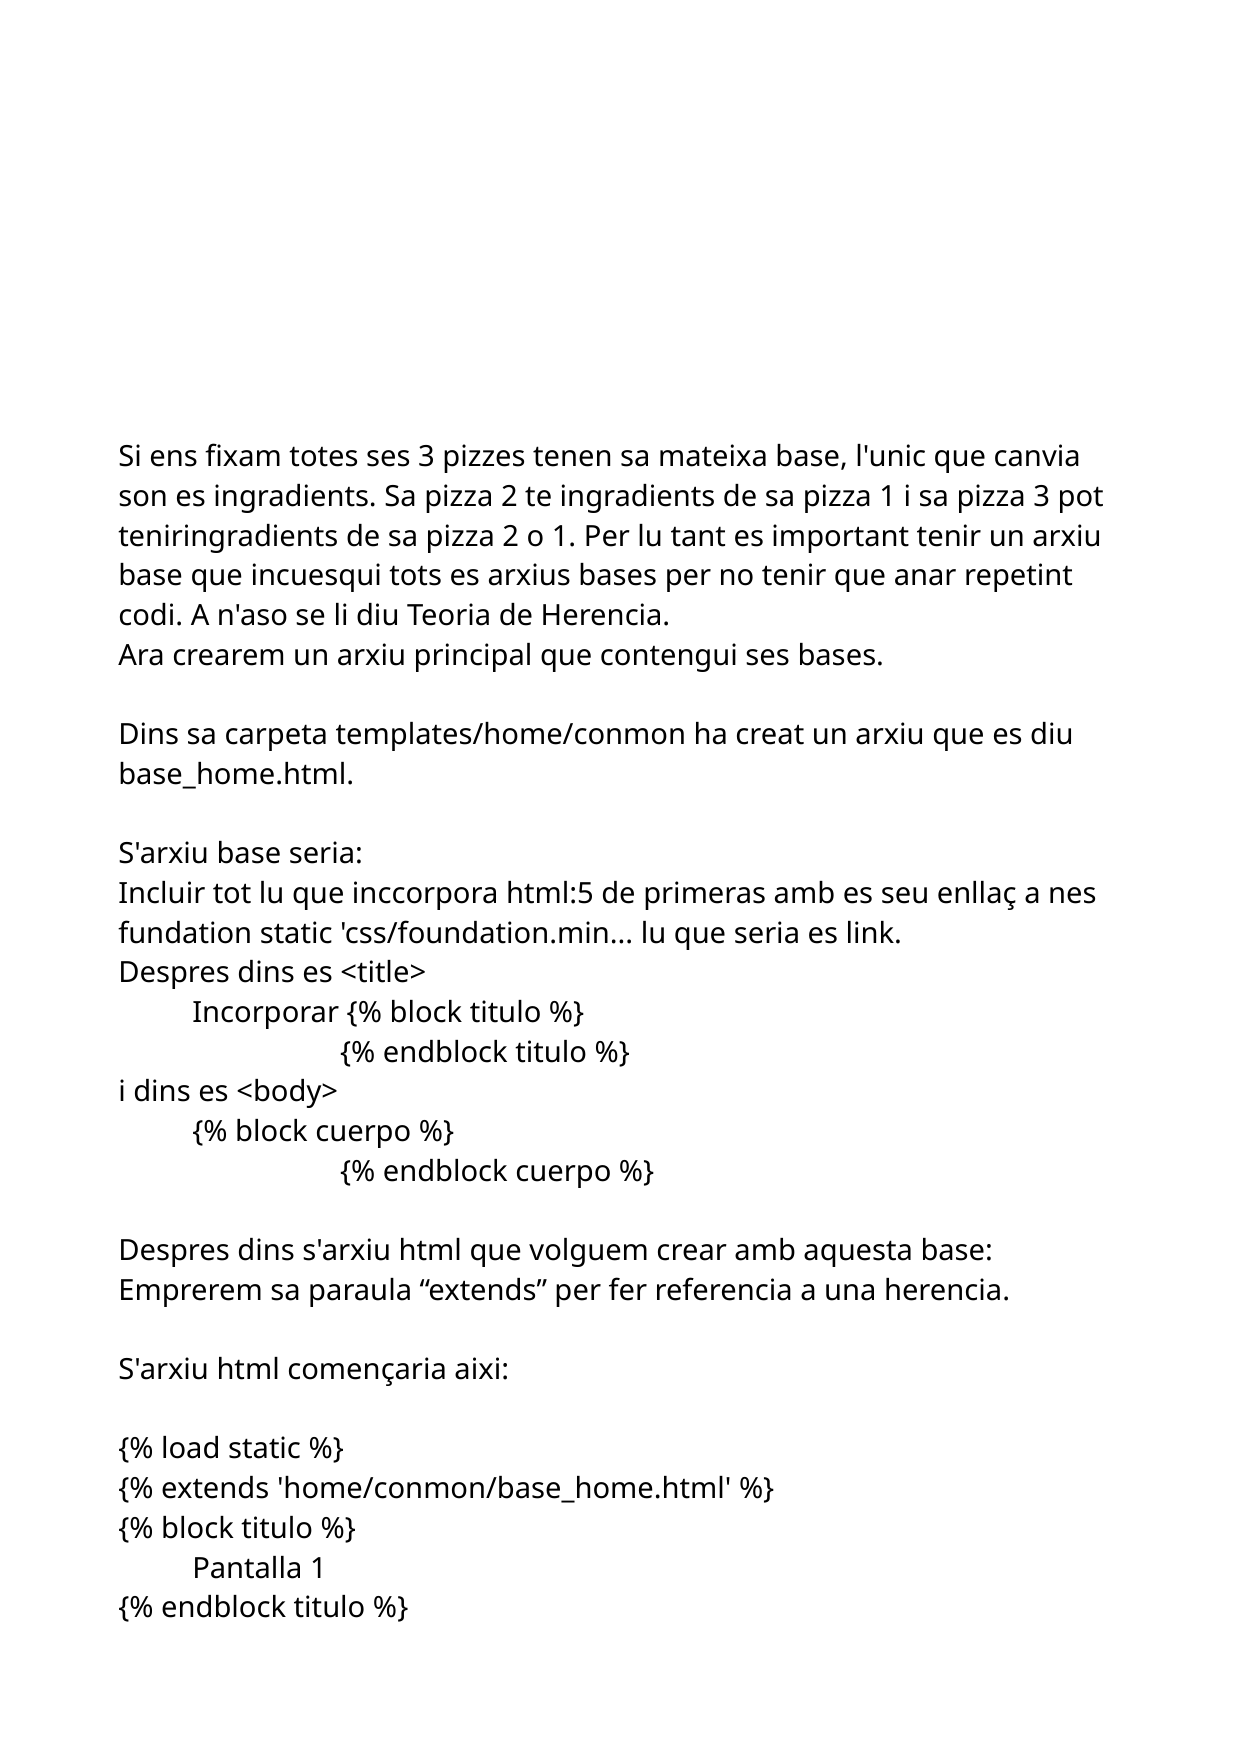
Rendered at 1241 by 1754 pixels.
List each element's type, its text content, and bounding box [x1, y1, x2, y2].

text S'arxiu html començaria aixi: [118, 1348, 1122, 1388]
text Despres dins es <title> [118, 952, 1122, 991]
text Ara crearem un arxiu principal que contengui ses bases. [118, 634, 1122, 674]
text Dins sa carpeta templates/home/conmon ha creat un arxiu que es diu base_home.html. [118, 713, 1122, 793]
text {% block titulo %} [118, 1507, 1122, 1547]
text S'arxiu base seria: [118, 832, 1122, 872]
text {% endblock titulo %} [118, 1031, 1122, 1071]
text {% block cuerpo %} [118, 1110, 1122, 1150]
text Si ens fixam totes ses 3 pizzes tenen sa mateixa base, l'unic que canvia son es ingradients. Sa pizza 2 te ingradients de sa pizza 1 i sa pizza 3 pot teniringradients de sa pizza 2 o 1. Per lu tant es important tenir un arxiu base que incuesqui tots es arxius bases per no tenir que anar repetint codi. A n'aso se li diu Teoria de Herencia. [118, 436, 1122, 634]
text {% extends 'home/conmon/base_home.html' %} [118, 1467, 1122, 1507]
text {% endblock titulo %} [118, 1587, 1122, 1626]
text {% endblock cuerpo %} [118, 1150, 1122, 1190]
text Pantalla 1 [118, 1547, 1122, 1587]
text Despres dins s'arxiu html que volguem crear amb aquesta base: [118, 1229, 1122, 1269]
text Incorporar {% block titulo %} [118, 991, 1122, 1031]
text {% load static %} [118, 1428, 1122, 1467]
text i dins es <body> [118, 1071, 1122, 1110]
text Incluir tot lu que inccorpora html:5 de primeras amb es seu enllaç a nes fundation static 'css/foundation.min... lu que seria es link. [118, 872, 1122, 952]
text Emprerem sa paraula “extends” per fer referencia a una herencia. [118, 1269, 1122, 1309]
